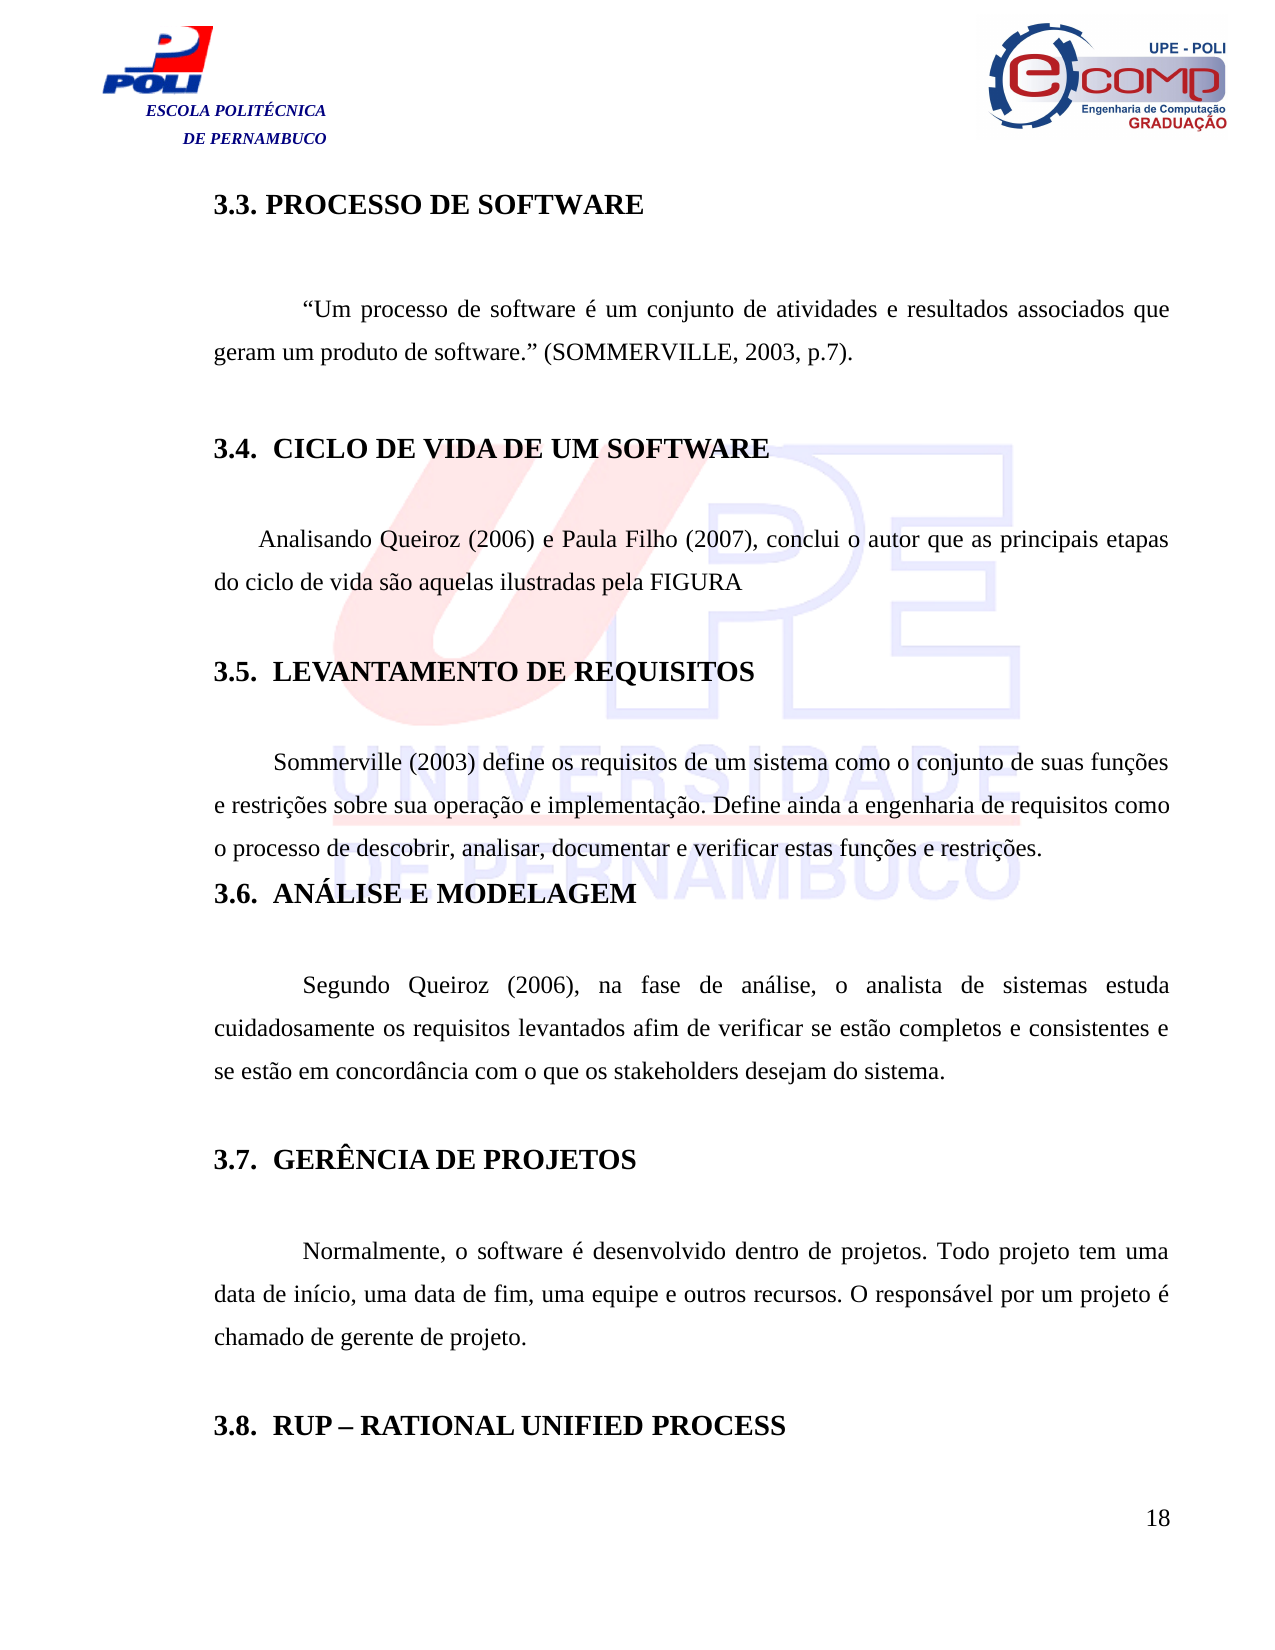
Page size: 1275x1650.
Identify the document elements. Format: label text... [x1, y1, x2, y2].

text “Um processo de software é um conjunto de atividades e resultados associados que geram um produto de software.” (SOMMERVILLE, 2003, p.7). [213, 294, 1170, 366]
text Normalmente, o software é desenvolvido dentro de projetos. Todo projeto tem uma data de início, uma data de fim, uma equipe e outros recursos. O responsável por um projeto é chamado de gerente de projeto. [214, 1236, 1170, 1351]
subtitle LEVANTAMENTO DE REQUISITOS [1147, 654, 1170, 687]
text Segundo Queiroz (2006), na fase de análise, o analista de sistemas estuda cuidadosamente os requisitos levantados afim de verificar se estão completos e consistentes e se estão em concordância com o que os stakeholders desejam do sistema. [214, 970, 1170, 1085]
picture [976, 14, 1228, 140]
subtitle PROCESSO DE SOFTWARE [213, 187, 1170, 221]
subtitle CICLO DE VIDA DE UM SOFTWARE [1147, 431, 1170, 464]
subtitle ANÁLISE E MODELAGEM [1147, 877, 1170, 910]
picture [91, 23, 214, 95]
subtitle GERÊNCIA DE PROJETOS [213, 1142, 1170, 1176]
subtitle RUP – RATIONAL UNIFIED PROCESS [213, 1408, 1170, 1442]
